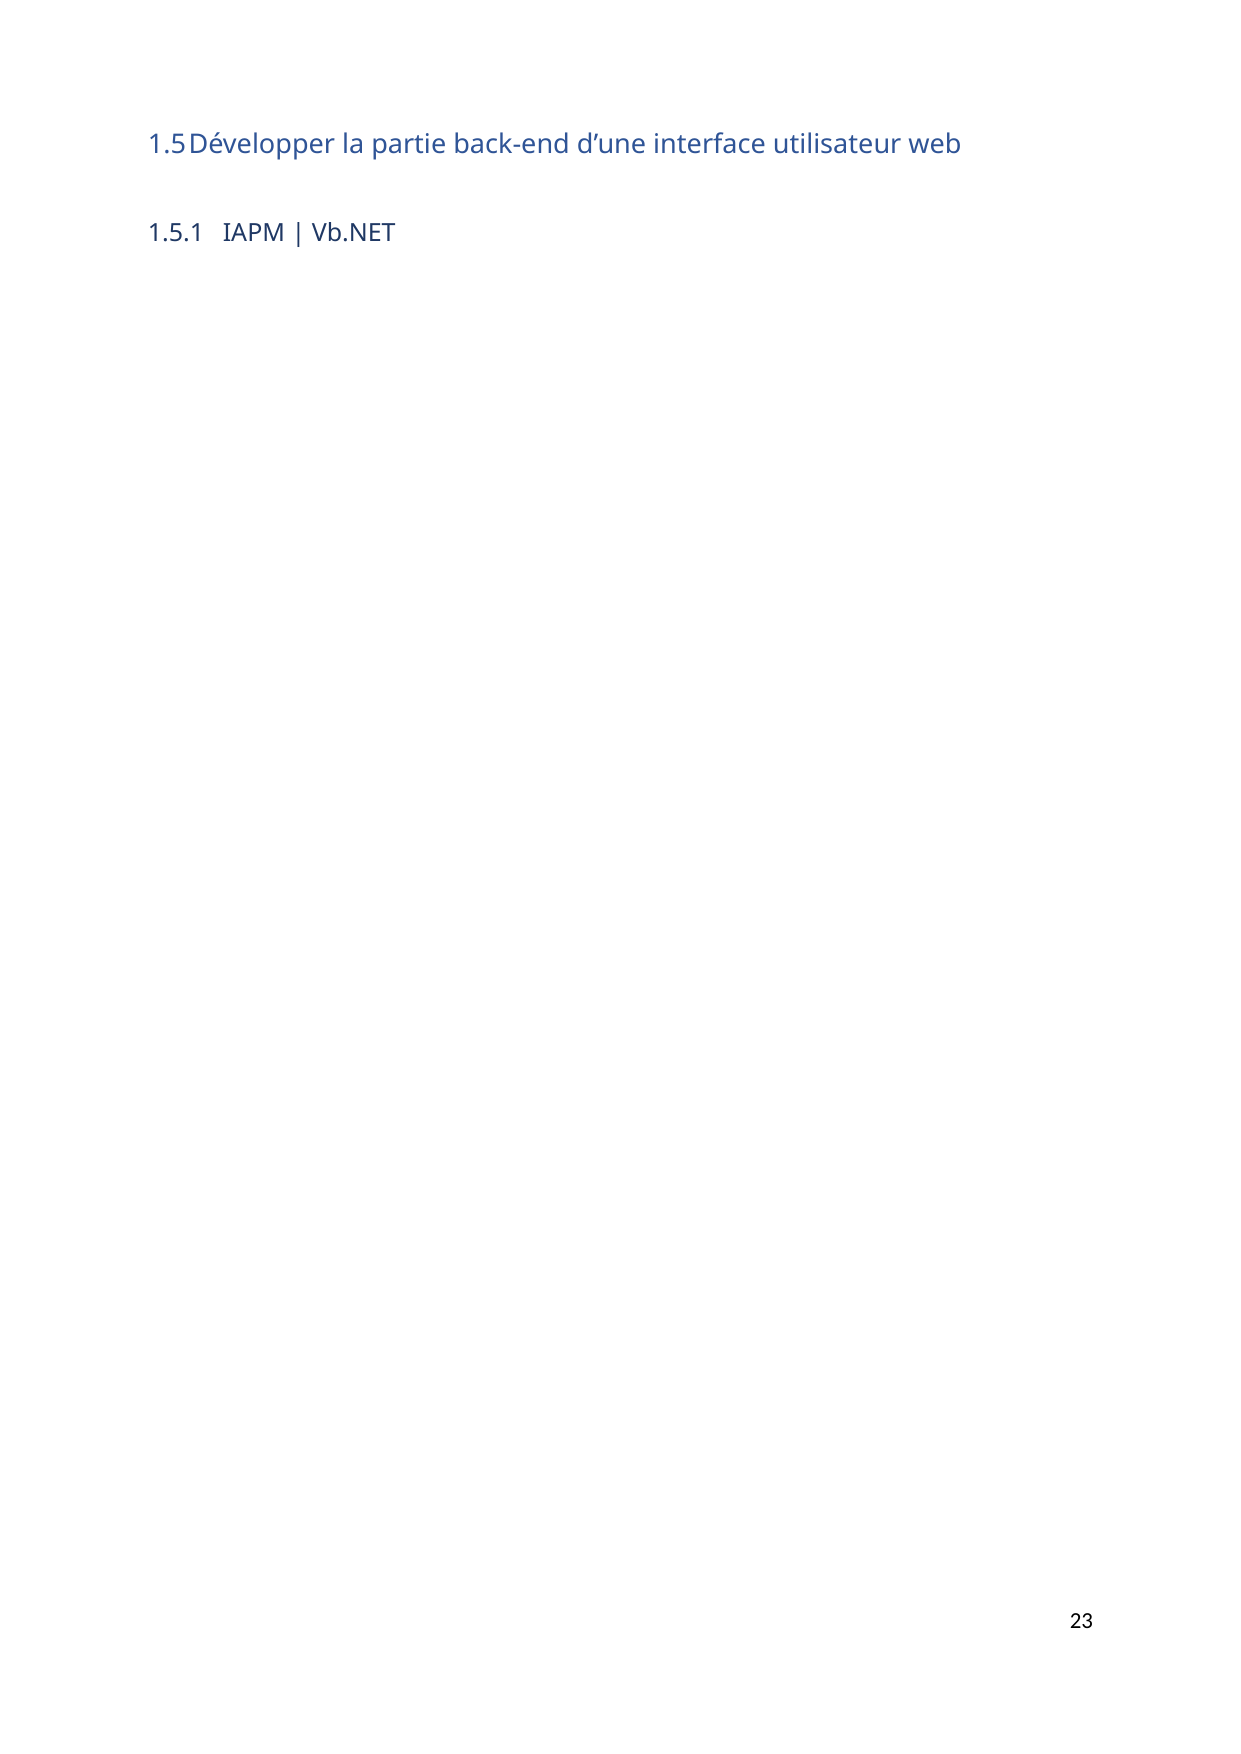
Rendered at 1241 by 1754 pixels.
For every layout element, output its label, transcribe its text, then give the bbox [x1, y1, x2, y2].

list Développer la partie back-end d’une interface utilisateur web [148, 124, 1093, 161]
list IAPM | Vb.NET [148, 214, 1093, 249]
